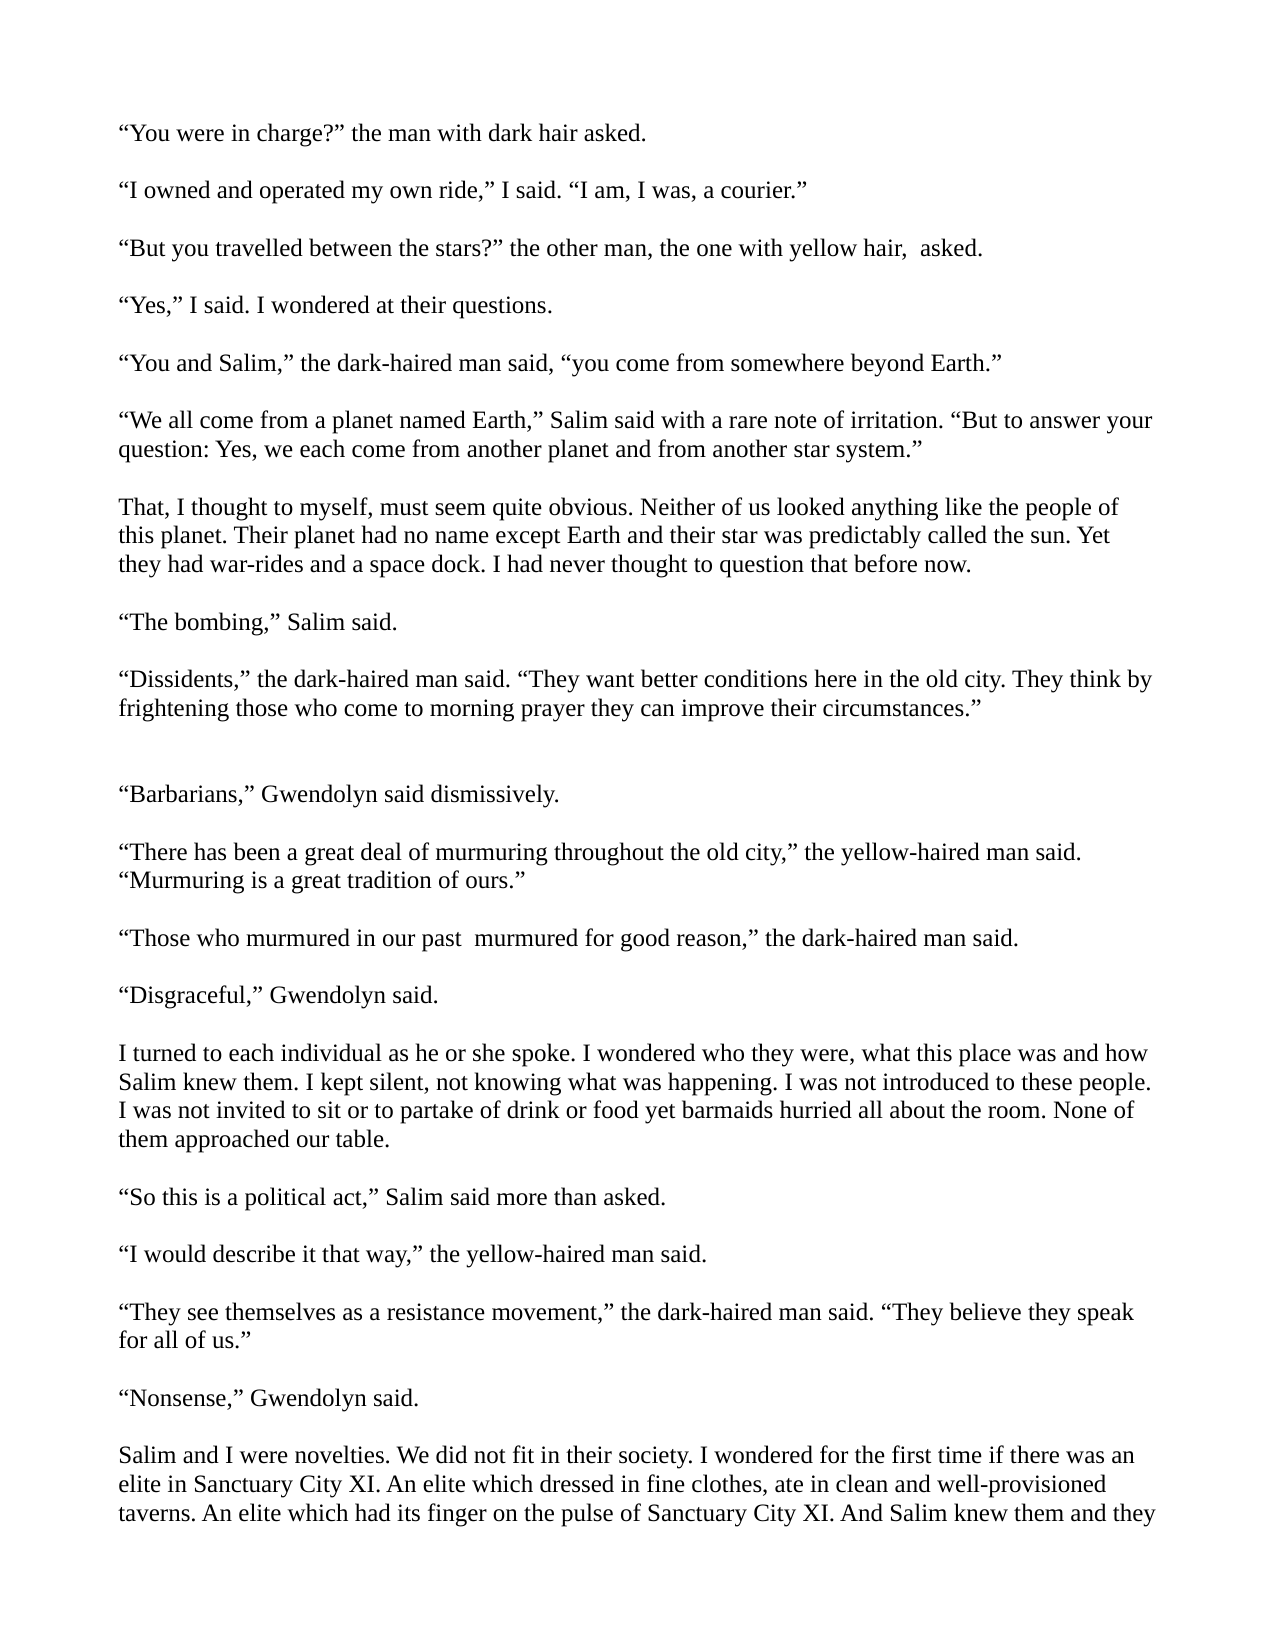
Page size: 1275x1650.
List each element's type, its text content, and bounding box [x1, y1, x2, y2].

text “There has been a great deal of murmuring throughout the old city,” the yellow-haired man said. “Murmuring is a great tradition of ours.” [118, 837, 1157, 894]
text “Yes,” I said. I wondered at their questions. [118, 291, 1157, 319]
text “Barbarians,” Gwendolyn said dismissively. [118, 779, 1157, 808]
text “Dissidents,” the dark-haired man said. “They want better conditions here in the old city. They think by frightening those who come to morning prayer they can improve their circumstances.” [118, 664, 1157, 722]
text “Those who murmured in our past murmured for good reason,” the dark-haired man said. [118, 923, 1157, 952]
text “We all come from a planet named Earth,” Salim said with a rare note of irritation. “But to answer your question: Yes, we each come from another planet and from another star system.” [118, 406, 1157, 463]
text “I owned and operated my own ride,” I said. “I am, I was, a courier.” [118, 176, 1157, 204]
text I turned to each individual as he or she spoke. I wondered who they were, what this place was and how Salim knew them. I kept silent, not knowing what was happening. I was not introduced to these people. I was not invited to sit or to partake of drink or food yet barmaids hurried all about the room. None of them approached our table. [118, 1038, 1157, 1153]
text That, I thought to myself, must seem quite obvious. Neither of us looked anything like the people of this planet. Their planet had no name except Earth and their star was predictably called the sun. Yet they had war-rides and a space dock. I had never thought to question that before now. [118, 492, 1157, 578]
text “So this is a political act,” Salim said more than asked. [118, 1182, 1157, 1211]
text “Nonsense,” Gwendolyn said. [118, 1383, 1157, 1412]
text “The bombing,” Salim said. [118, 607, 1157, 636]
text “But you travelled between the stars?” the other man, the one with yellow hair, asked. [118, 233, 1157, 262]
text “You were in charge?” the man with dark hair asked. [118, 118, 1157, 147]
text “Disgraceful,” Gwendolyn said. [118, 981, 1157, 1009]
text “I would describe it that way,” the yellow-haired man said. [118, 1239, 1157, 1268]
text Salim and I were novelties. We did not fit in their society. I wondered for the first time if there was an elite in Sanctuary City XI. An elite which dressed in fine clothes, ate in clean and well-provisioned taverns. An elite which had its finger on the pulse of Sanctuary City XI. And Salim knew them and they [118, 1441, 1157, 1527]
text “They see themselves as a resistance movement,” the dark-haired man said. “They believe they speak for all of us.” [118, 1297, 1157, 1354]
text “You and Salim,” the dark-haired man said, “you come from somewhere beyond Earth.” [118, 348, 1157, 377]
